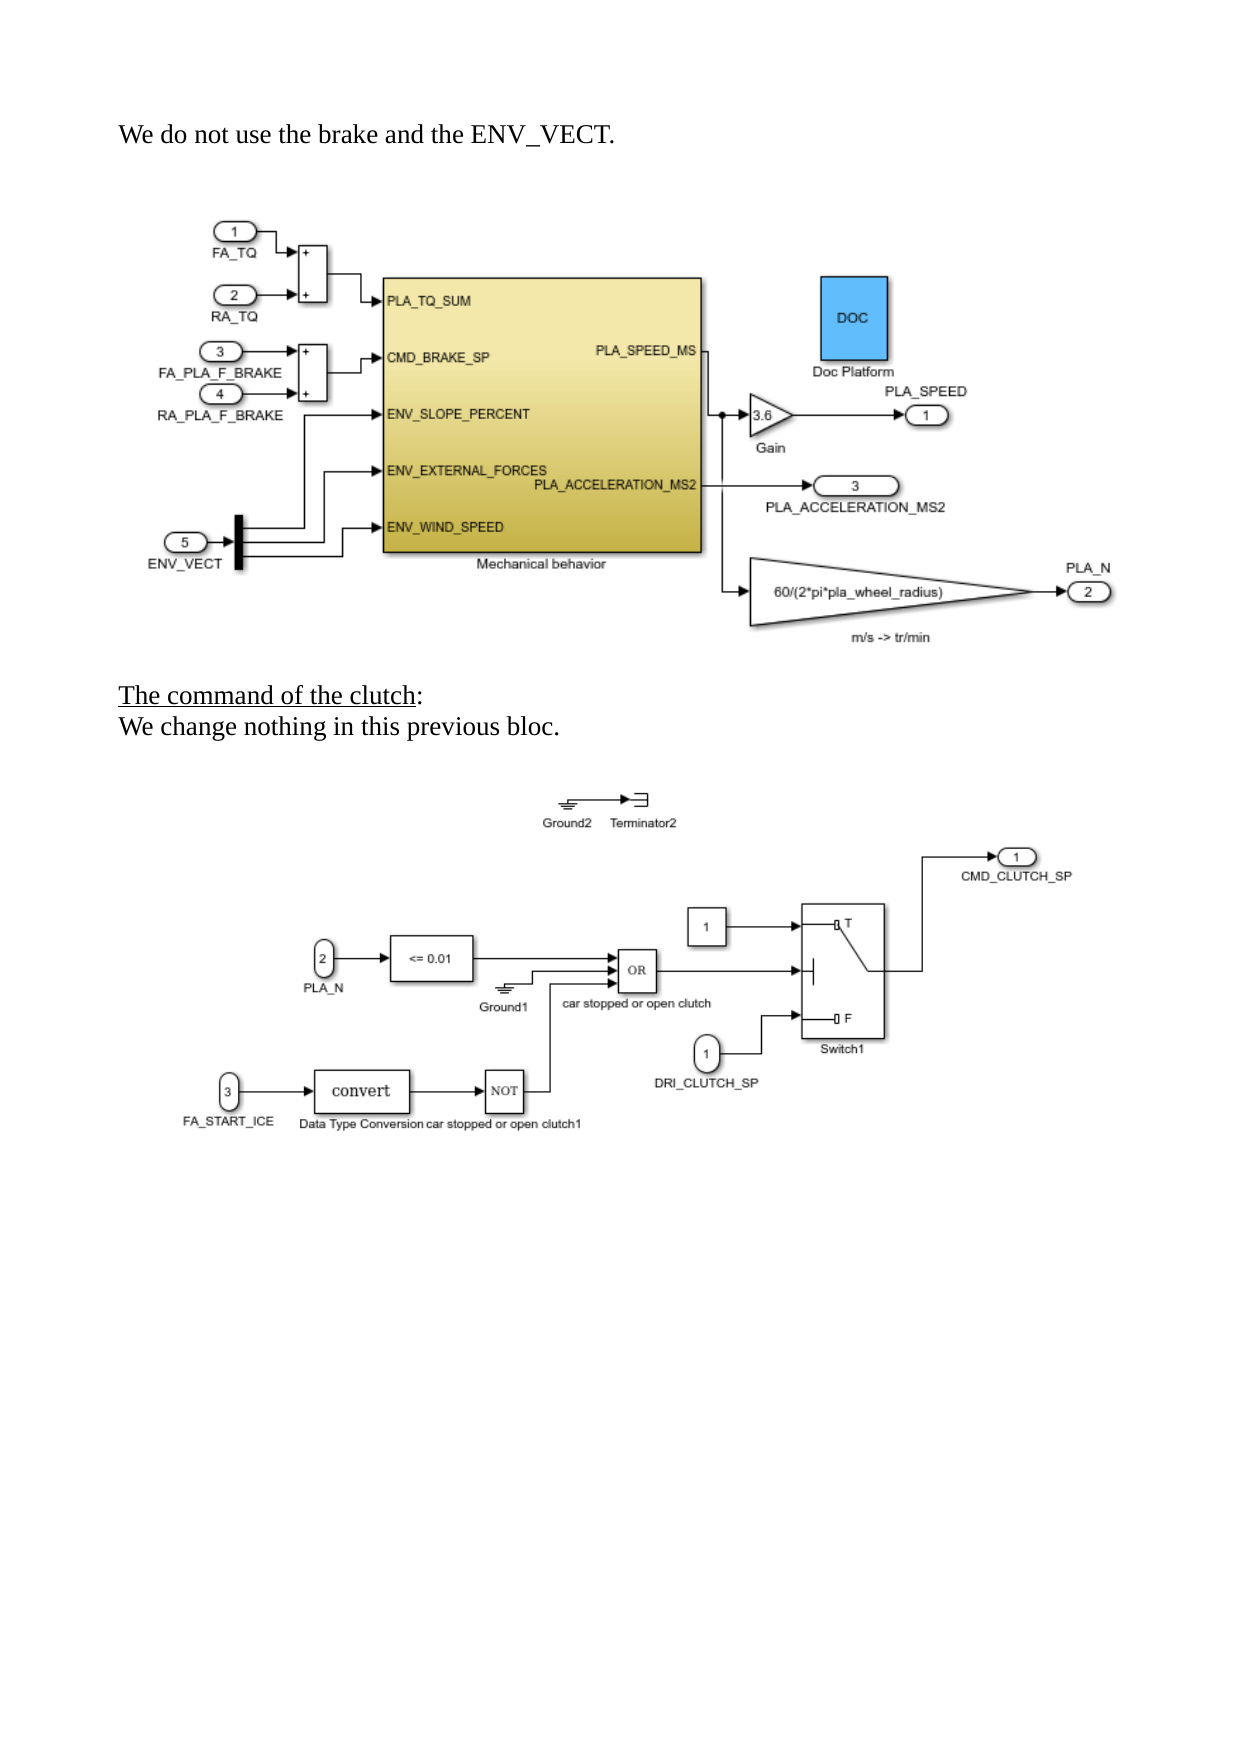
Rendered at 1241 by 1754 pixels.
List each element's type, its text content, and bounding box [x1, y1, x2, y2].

text The command of the clutch: [118, 295, 1122, 710]
text We do not use the brake and the ENV_VECT. [118, 118, 1122, 149]
text We change nothing in this previous bloc. [118, 710, 1122, 741]
